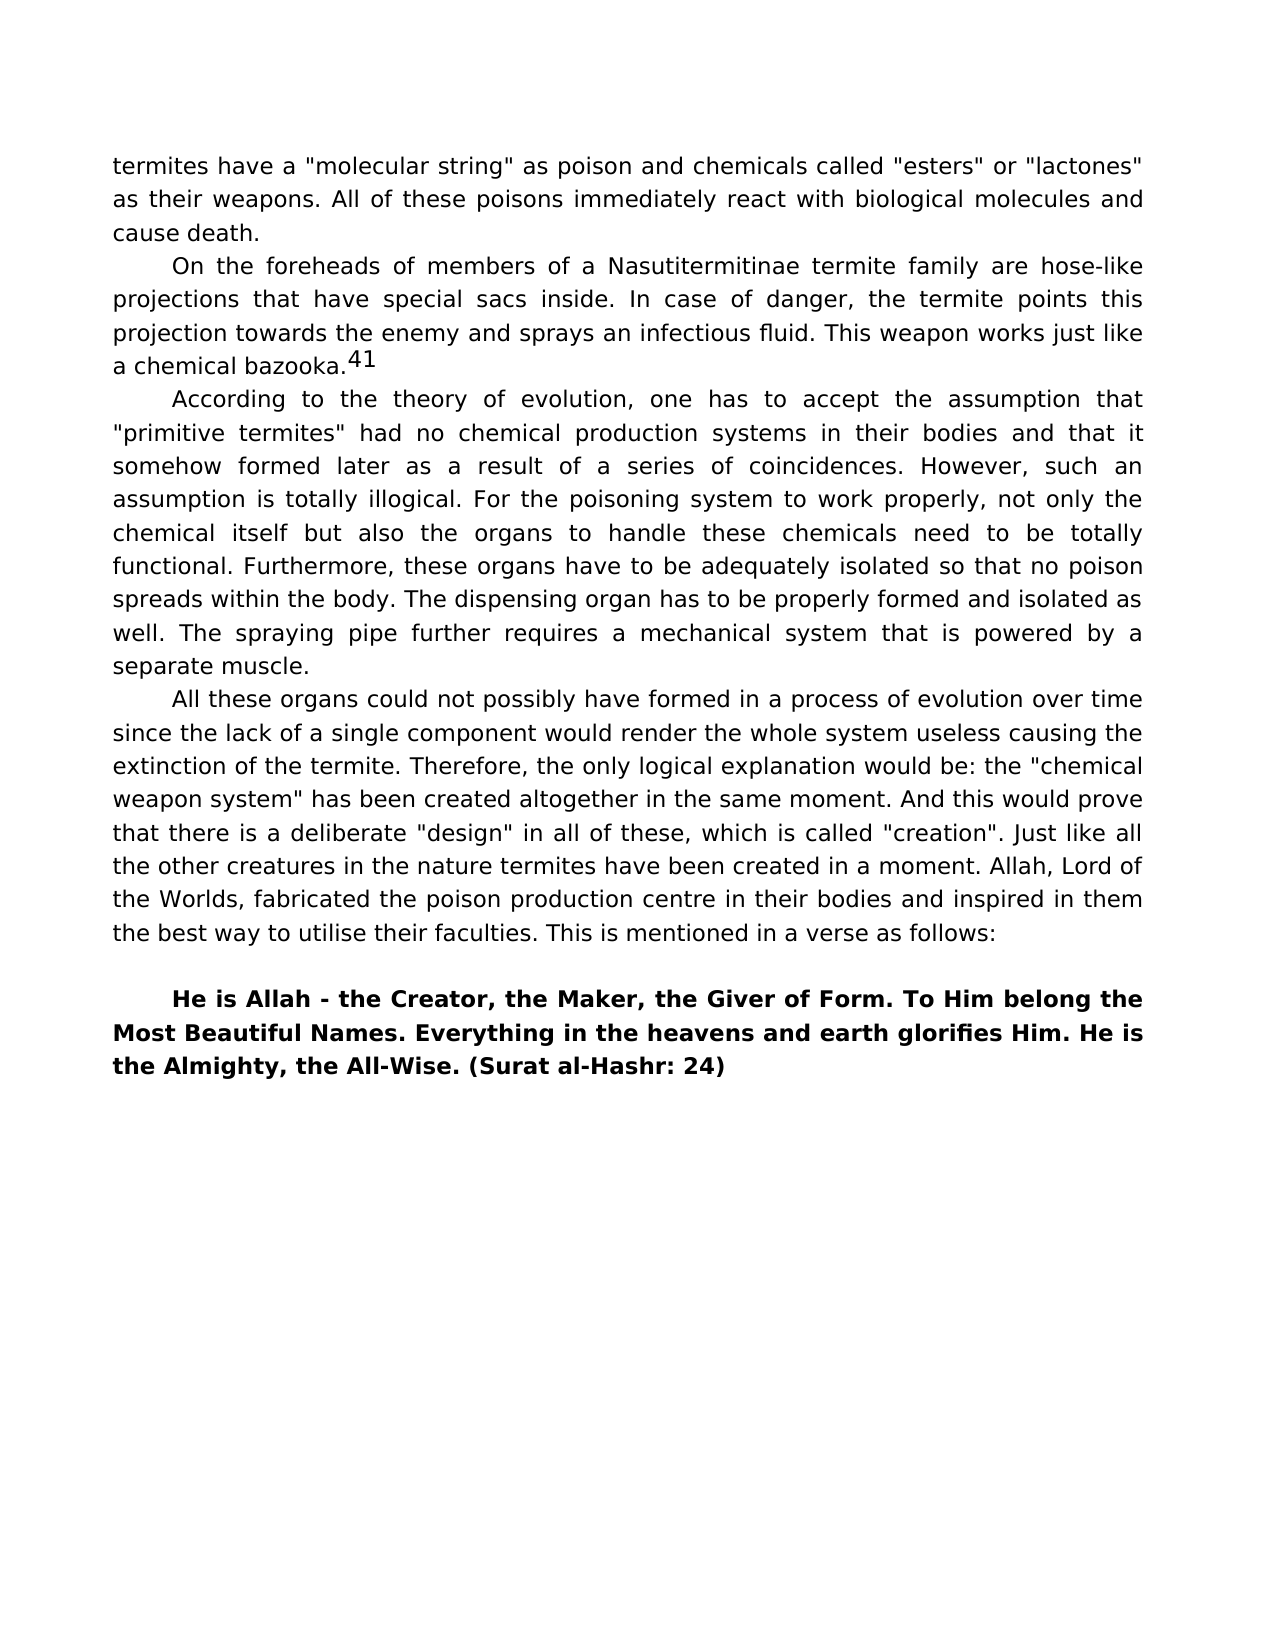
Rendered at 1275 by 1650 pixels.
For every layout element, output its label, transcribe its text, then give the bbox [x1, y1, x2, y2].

text According to the theory of evolution, one has to accept the assumption that "primitive termites" had no chemical production systems in their bodies and that it somehow formed later as a result of a series of coincidences. However, such an assumption is totally illogical. For the poisoning system to work properly, not only the chemical itself but also the organs to handle these chemicals need to be totally functional. Furthermore, these organs have to be adequately isolated so that no poison spreads within the body. The dispensing organ has to be properly formed and isolated as well. The spraying pipe further requires a mechanical system that is powered by a separate muscle. [112, 381, 1145, 681]
text All these organs could not possibly have formed in a process of evolution over time since the lack of a single component would render the whole system useless causing the extinction of the termite. Therefore, the only logical explanation would be: the "chemical weapon system" has been created altogether in the same moment. And this would prove that there is a deliberate "design" in all of these, which is called "creation". Just like all the other creatures in the nature termites have been created in a moment. Allah, Lord of the Worlds, fabricated the poison production centre in their bodies and inspired in them the best way to utilise their faculties. This is mentioned in a verse as follows: [112, 681, 1145, 948]
text On the foreheads of members of a Nasutitermitinae termite family are hose-like projections that have special sacs inside. In case of danger, the termite points this projection towards the enemy and sprays an infectious fluid. This weapon works just like a chemical bazooka.41 [112, 248, 1145, 381]
text termites have a "molecular string" as poison and chemicals called "esters" or "lactones" as their weapons. All of these poisons immediately react with biological molecules and cause death. [112, 148, 1145, 248]
text He is Allah - the Creator, the Maker, the Giver of Form. To Him belong the Most Beautiful Names. Everything in the heavens and earth glorifies Him. He is the Almighty, the All-Wise. (Surat al-Hashr: 24) [112, 981, 1145, 1081]
